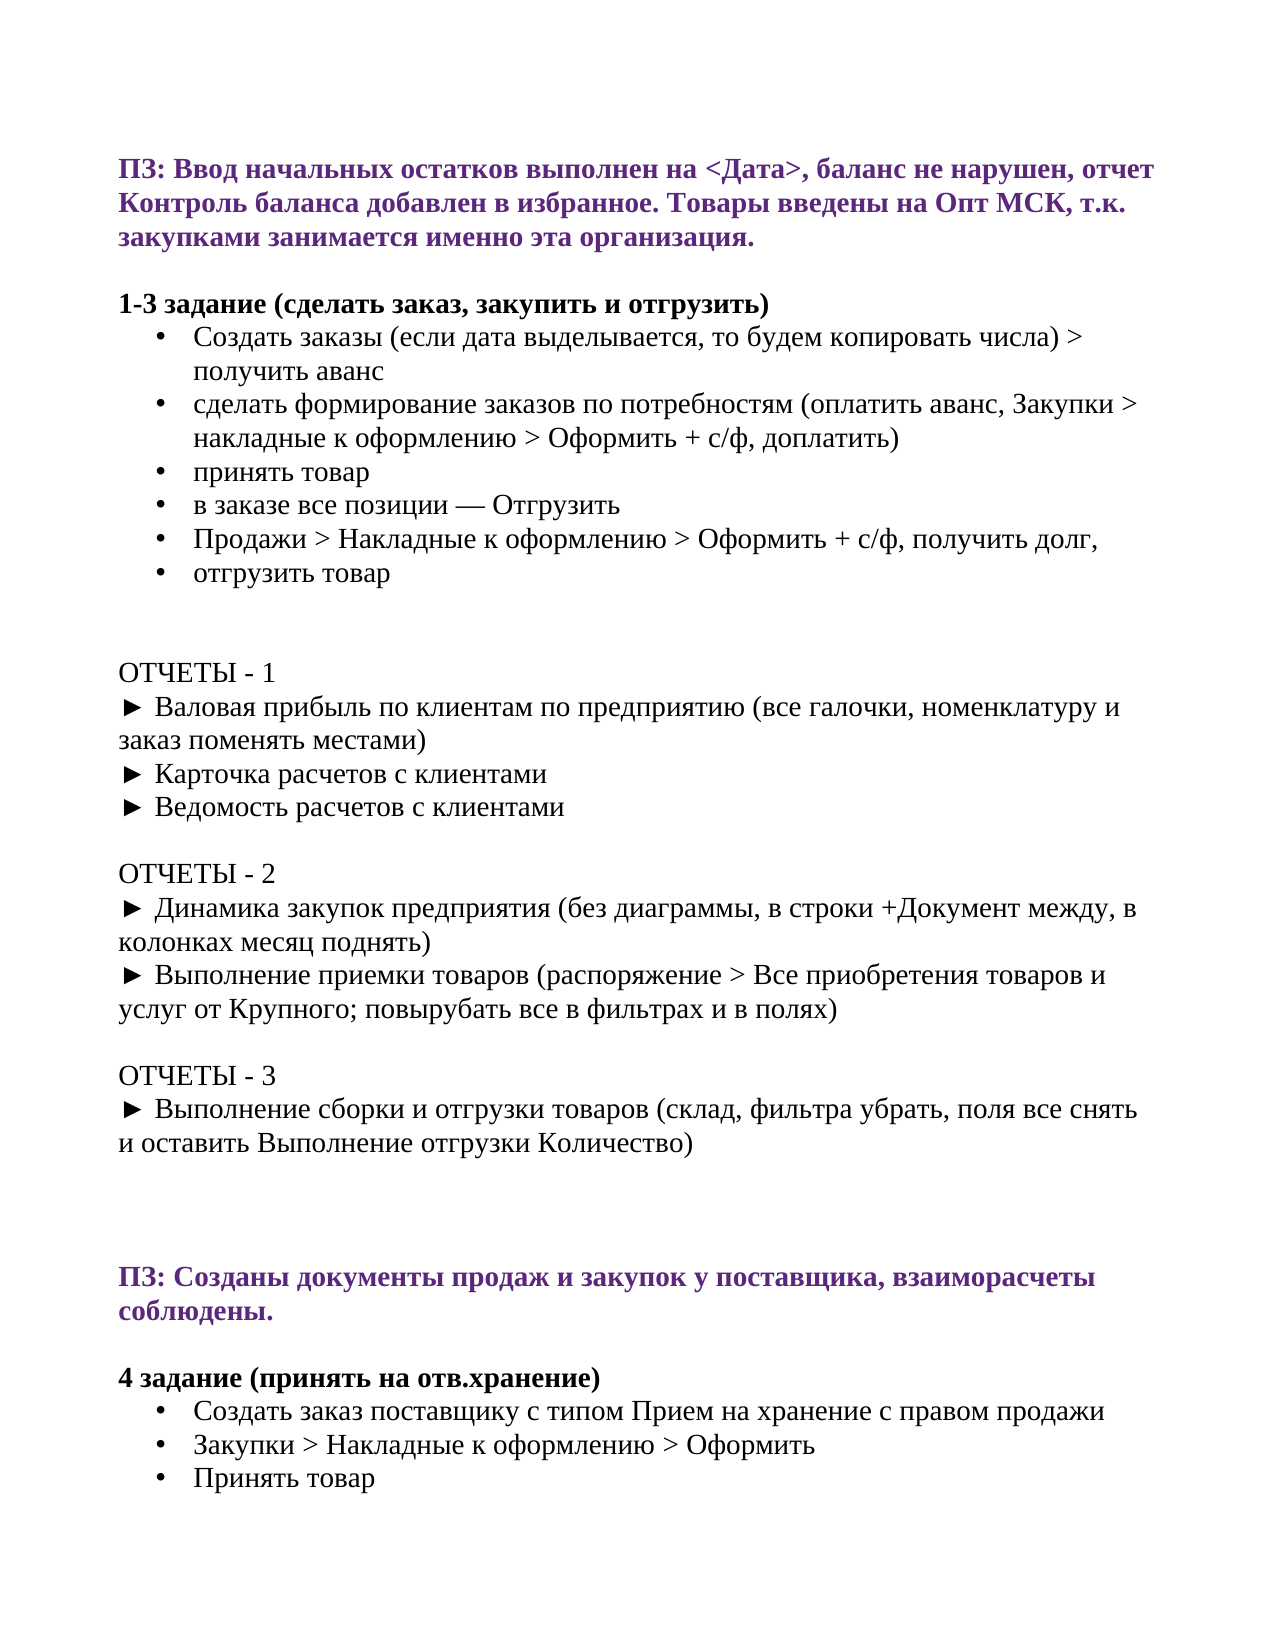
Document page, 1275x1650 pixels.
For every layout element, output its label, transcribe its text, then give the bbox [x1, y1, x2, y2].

text ► Выполнение приемки товаров (распоряжение > Все приобретения товаров и услуг от Крупного; повырубать все в фильтрах и в полях) [118, 957, 1157, 1024]
text ОТЧЕТЫ - 1 [118, 655, 1157, 689]
text ОТЧЕТЫ - 2 [118, 857, 1157, 890]
list в заказе все позиции — Отгрузить [156, 487, 1157, 521]
text ► Динамика закупок предприятия (без диаграммы, в строки +Документ между, в колонках месяц поднять) [118, 890, 1157, 957]
list Принять товар [156, 1461, 1157, 1494]
text 4 задание (принять на отв.хранение) [118, 1360, 1157, 1393]
text 1-3 задание (сделать заказ, закупить и отгрузить) [118, 286, 1157, 319]
list Продажи > Накладные к оформлению > Оформить + с/ф, получить долг, [156, 521, 1157, 555]
list принять товар [156, 454, 1157, 487]
list Закупки > Накладные к оформлению > Оформить [156, 1427, 1157, 1461]
text ► Карточка расчетов с клиентами [118, 756, 1157, 789]
text ПЗ: Ввод начальных остатков выполнен на <Дата>, баланс не нарушен, отчет Контроль баланса добавлен в избранное. Товары введены на Опт МСК, т.к. закупками занимается именно эта организация. [118, 152, 1157, 252]
list сделать формирование заказов по потребностям (оплатить аванс, Закупки > накладные к оформлению > Оформить + с/ф, доплатить) [156, 387, 1157, 454]
text ПЗ: Созданы документы продаж и закупок у поставщика, взаиморасчеты соблюдены. [118, 1259, 1157, 1326]
text ► Валовая прибыль по клиентам по предприятию (все галочки, номенклатуру и заказ поменять местами) [118, 689, 1157, 756]
text ► Выполнение сборки и отгрузки товаров (склад, фильтра убрать, поля все снять и оставить Выполнение отгрузки Количество) [118, 1091, 1157, 1158]
list Создать заказы (если дата выделывается, то будем копировать числа) > получить аванс [156, 319, 1157, 387]
list Создать заказ поставщику с типом Прием на хранение с правом продажи [156, 1393, 1157, 1427]
list отгрузить товар [156, 555, 1157, 588]
text ► Ведомость расчетов с клиентами [118, 789, 1157, 823]
text ОТЧЕТЫ - 3 [118, 1058, 1157, 1091]
